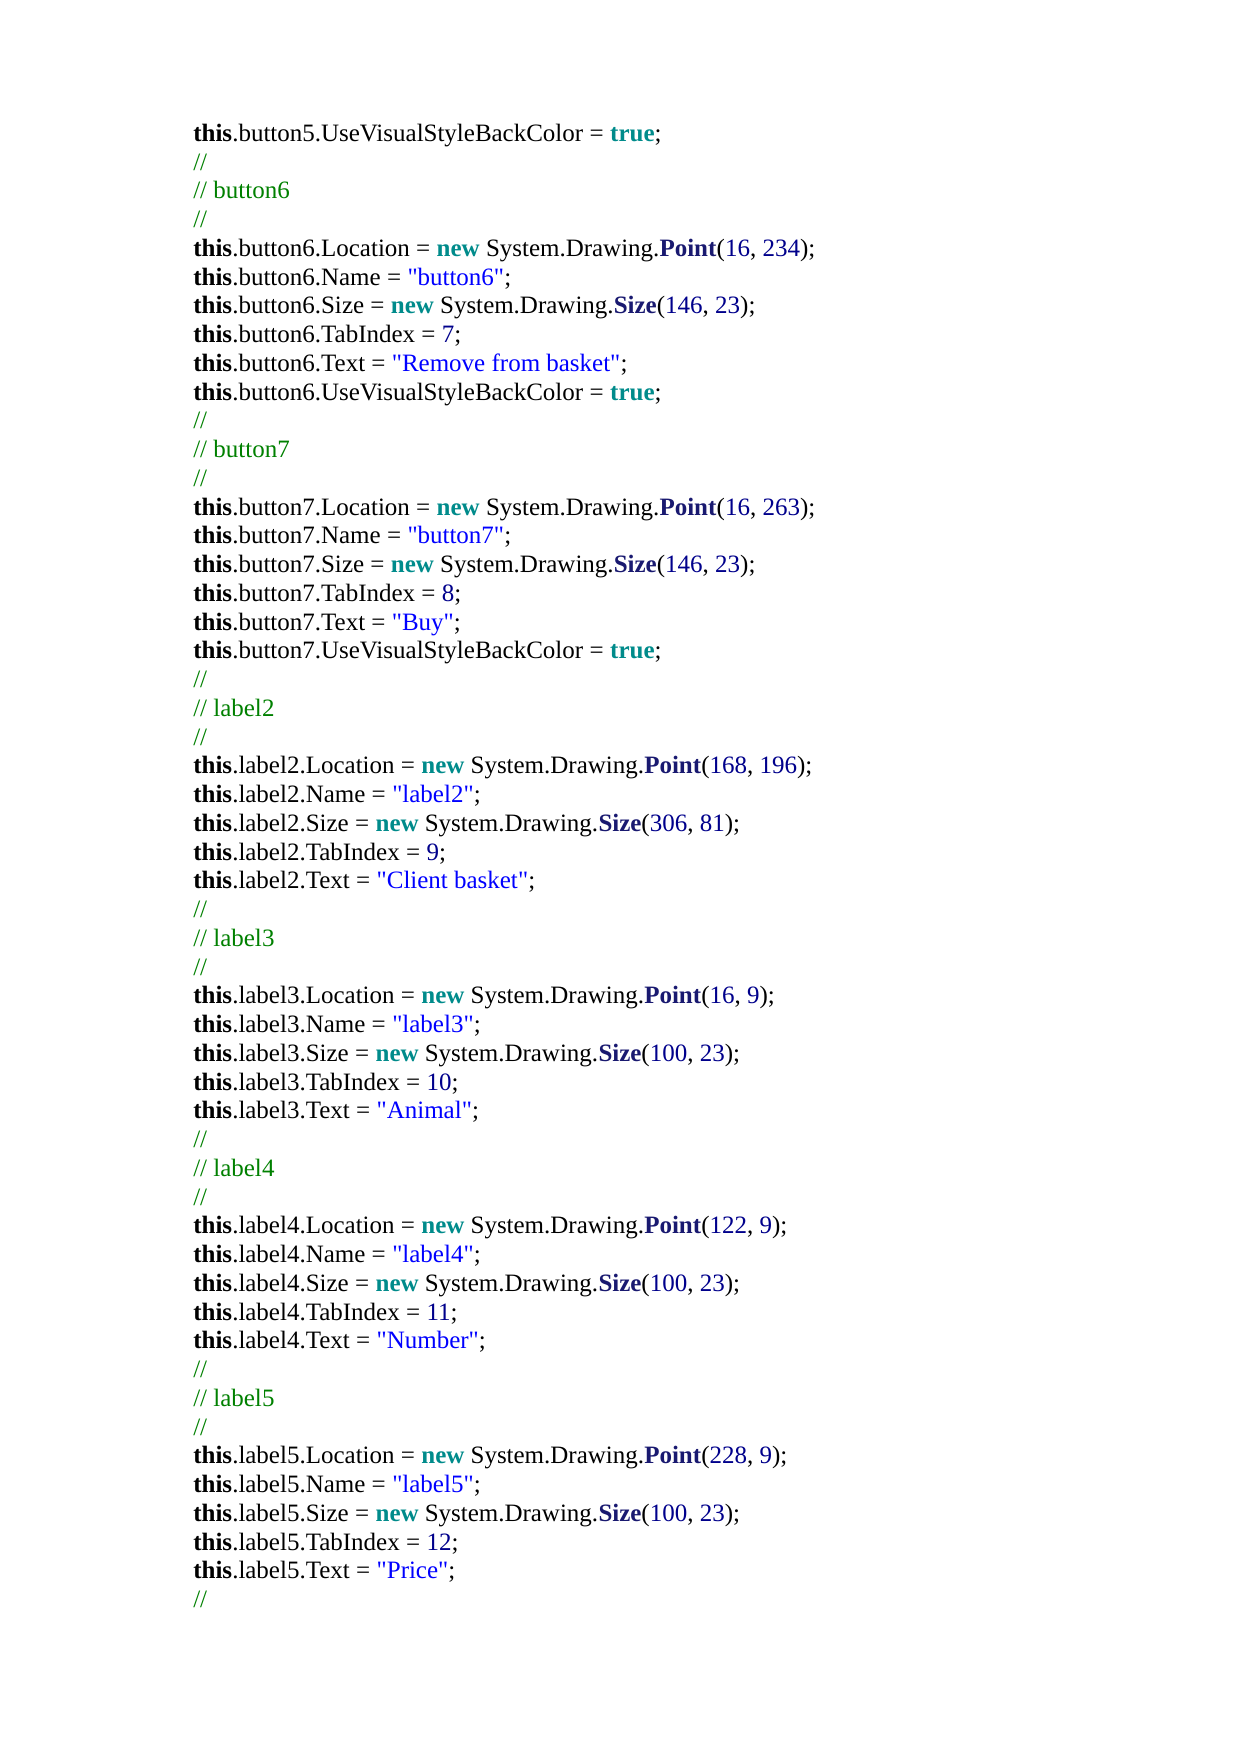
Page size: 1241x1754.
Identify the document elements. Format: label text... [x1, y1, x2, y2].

text this.button5.UseVisualStyleBackColor = true; // // button6 // this.button6.Location = new System.Drawing.Point(16, 234); this.button6.Name = "button6"; this.button6.Size = new System.Drawing.Size(146, 23); this.button6.TabIndex = 7; this.button6.Text = "Remove from basket"; this.button6.UseVisualStyleBackColor = true; // // button7 // this.button7.Location = new System.Drawing.Point(16, 263); this.button7.Name = "button7"; this.button7.Size = new System.Drawing.Size(146, 23); this.button7.TabIndex = 8; this.button7.Text = "Buy"; this.button7.UseVisualStyleBackColor = true; // // label2 // this.label2.Location = new System.Drawing.Point(168, 196); this.label2.Name = "label2"; this.label2.Size = new System.Drawing.Size(306, 81); this.label2.TabIndex = 9; this.label2.Text = "Client basket"; // // label3 // this.label3.Location = new System.Drawing.Point(16, 9); this.label3.Name = "label3"; this.label3.Size = new System.Drawing.Size(100, 23); this.label3.TabIndex = 10; this.label3.Text = "Animal"; // // label4 // this.label4.Location = new System.Drawing.Point(122, 9); this.label4.Name = "label4"; this.label4.Size = new System.Drawing.Size(100, 23); this.label4.TabIndex = 11; this.label4.Text = "Number"; // // label5 // this.label5.Location = new System.Drawing.Point(228, 9); this.label5.Name = "label5"; this.label5.Size = new System.Drawing.Size(100, 23); this.label5.TabIndex = 12; this.label5.Text = "Price"; // [118, 118, 1122, 1613]
